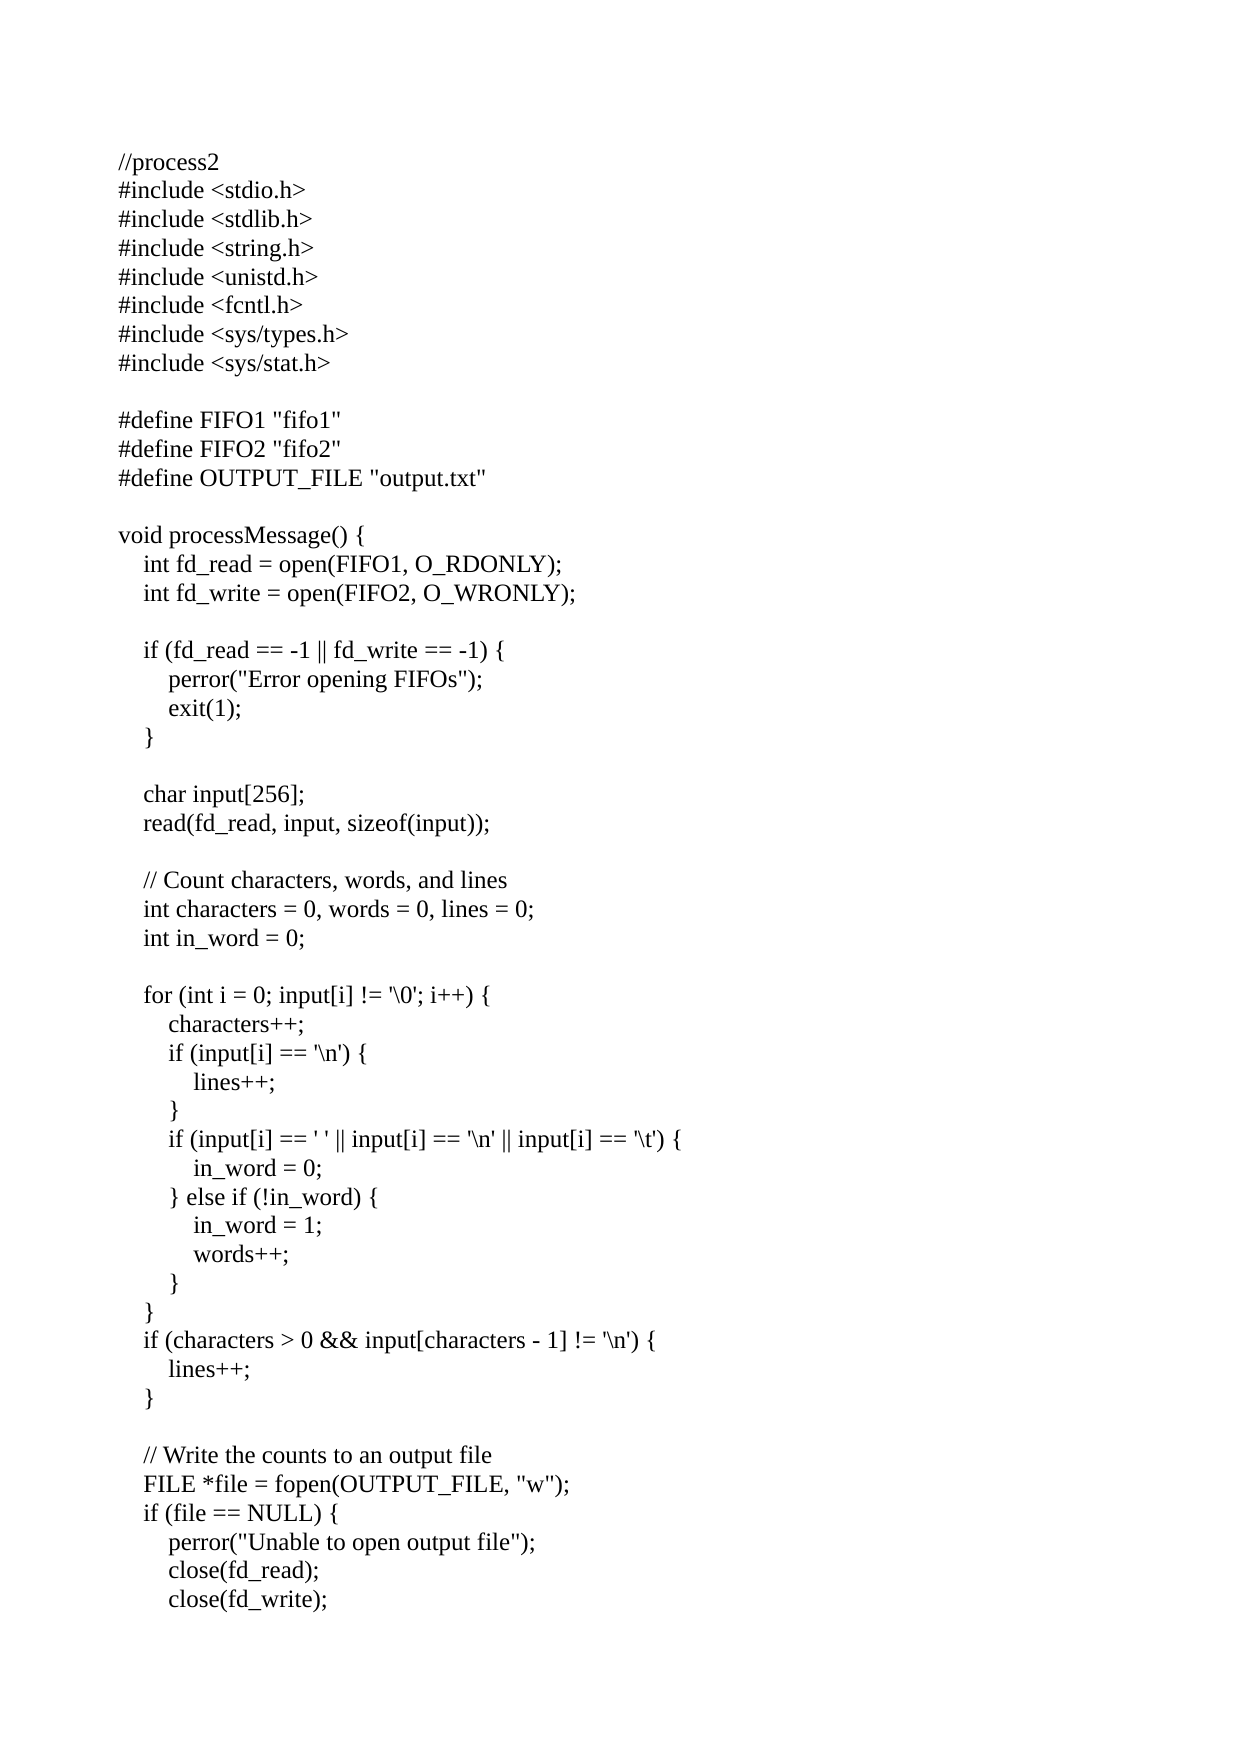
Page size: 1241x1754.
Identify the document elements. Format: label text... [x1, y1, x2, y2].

text close(fd_read); [118, 1556, 1122, 1584]
text int fd_read = open(FIFO1, O_RDONLY); [118, 549, 1122, 578]
text if (input[i] == '\n') { [118, 1038, 1122, 1067]
text if (input[i] == ' ' || input[i] == '\n' || input[i] == '\t') { [118, 1124, 1122, 1153]
text #define FIFO2 "fifo2" [118, 434, 1122, 463]
text #include <stdio.h> [118, 176, 1122, 204]
text perror("Unable to open output file"); [118, 1527, 1122, 1556]
text read(fd_read, input, sizeof(input)); [118, 808, 1122, 837]
text // Write the counts to an output file [118, 1441, 1122, 1469]
text } [118, 722, 1122, 751]
text perror("Error opening FIFOs"); [118, 664, 1122, 693]
text lines++; [118, 1354, 1122, 1383]
text // Count characters, words, and lines [118, 866, 1122, 894]
text } [118, 1297, 1122, 1326]
text void processMessage() { [118, 521, 1122, 549]
text #include <unistd.h> [118, 262, 1122, 291]
text #define FIFO1 "fifo1" [118, 406, 1122, 434]
text if (file == NULL) { [118, 1498, 1122, 1527]
text if (characters > 0 && input[characters - 1] != '\n') { [118, 1326, 1122, 1354]
text #include <sys/stat.h> [118, 348, 1122, 377]
text } [118, 1383, 1122, 1412]
text int fd_write = open(FIFO2, O_WRONLY); [118, 578, 1122, 607]
text #include <sys/types.h> [118, 319, 1122, 348]
text } else if (!in_word) { [118, 1182, 1122, 1211]
text } [118, 1268, 1122, 1297]
text characters++; [118, 1009, 1122, 1038]
text #define OUTPUT_FILE "output.txt" [118, 463, 1122, 492]
text //process2 [118, 147, 1122, 176]
text FILE *file = fopen(OUTPUT_FILE, "w"); [118, 1469, 1122, 1498]
text exit(1); [118, 693, 1122, 722]
text } [118, 1096, 1122, 1124]
text close(fd_write); [118, 1584, 1122, 1613]
text #include <string.h> [118, 233, 1122, 262]
text words++; [118, 1239, 1122, 1268]
text lines++; [118, 1067, 1122, 1096]
text #include <fcntl.h> [118, 291, 1122, 319]
text in_word = 1; [118, 1211, 1122, 1239]
text int characters = 0, words = 0, lines = 0; [118, 894, 1122, 923]
text for (int i = 0; input[i] != '\0'; i++) { [118, 981, 1122, 1009]
text char input[256]; [118, 779, 1122, 808]
text if (fd_read == -1 || fd_write == -1) { [118, 636, 1122, 664]
text in_word = 0; [118, 1153, 1122, 1182]
text #include <stdlib.h> [118, 204, 1122, 233]
text int in_word = 0; [118, 923, 1122, 952]
